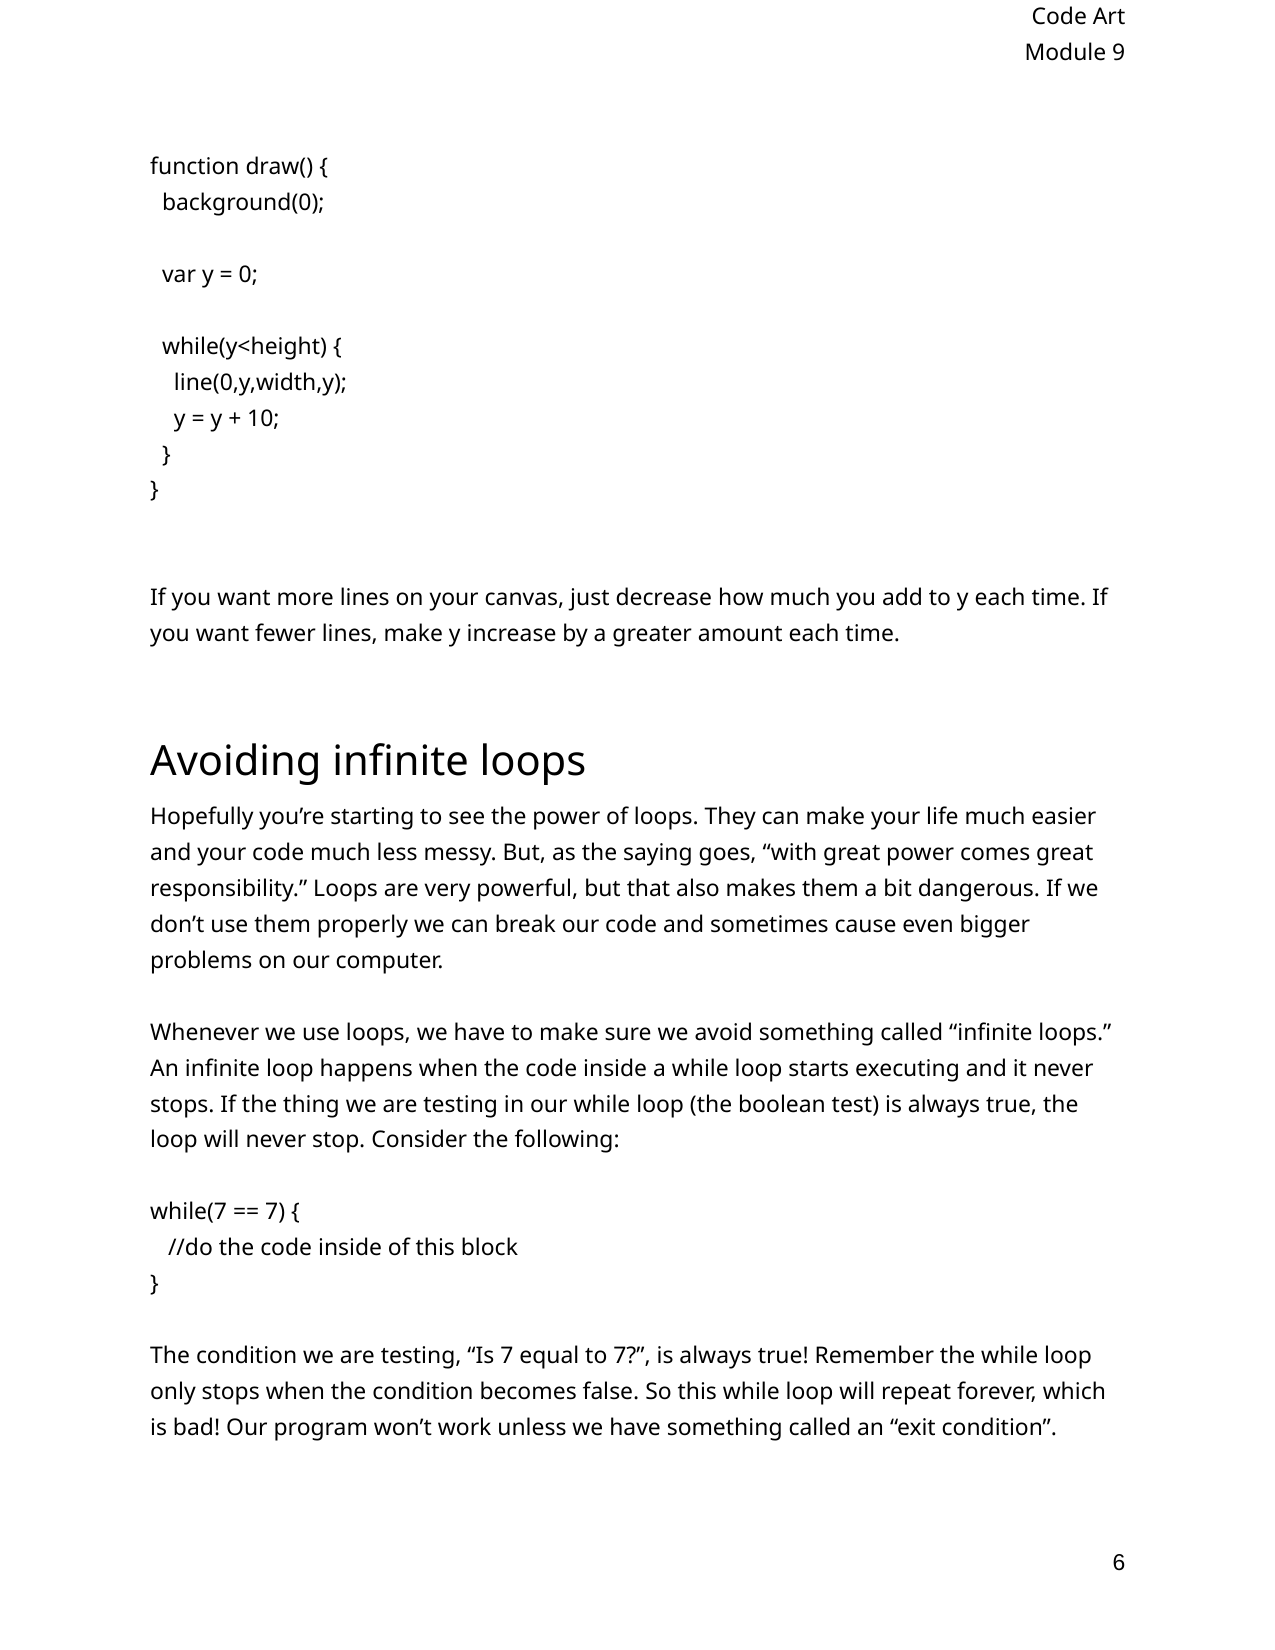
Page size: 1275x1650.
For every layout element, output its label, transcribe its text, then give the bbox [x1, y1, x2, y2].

text } [150, 1267, 1125, 1298]
text line(0,y,width,y); [150, 366, 1125, 397]
text If you want more lines on your canvas, just decrease how much you add to y each time. If you want fewer lines, make y increase by a greater amount each time. [150, 581, 1125, 648]
text //do the code inside of this block [150, 1231, 1125, 1262]
text } [150, 473, 1125, 505]
text The condition we are testing, “Is 7 equal to 7?”, is always true! Remember the while loop only stops when the condition becomes false. So this while loop will repeat forever, which is bad! Our program won’t work unless we have something called an “exit condition”. [150, 1339, 1125, 1442]
subtitle Avoiding infinite loops [150, 731, 1125, 787]
text } [150, 437, 1125, 469]
text background(0); [150, 186, 1125, 217]
text function draw() { [150, 150, 1125, 181]
text Hopefully you’re starting to see the power of loops. They can make your life much easier and your code much less messy. But, as the saying goes, “with great power comes great responsibility.” Loops are very powerful, but that also makes them a bit dangerous. If we don’t use them properly we can break our code and sometimes cause even bigger problems on our computer. [150, 800, 1125, 975]
text while(y<height) { [150, 330, 1125, 361]
text Whenever we use loops, we have to make sure we avoid something called “infinite loops.” An infinite loop happens when the code inside a while loop starts executing and it never stops. If the thing we are testing in our while loop (the boolean test) is always true, the loop will never stop. Consider the following: [150, 1016, 1125, 1155]
text y = y + 10; [150, 402, 1125, 433]
text var y = 0; [150, 258, 1125, 289]
text while(7 == 7) { [150, 1195, 1125, 1227]
